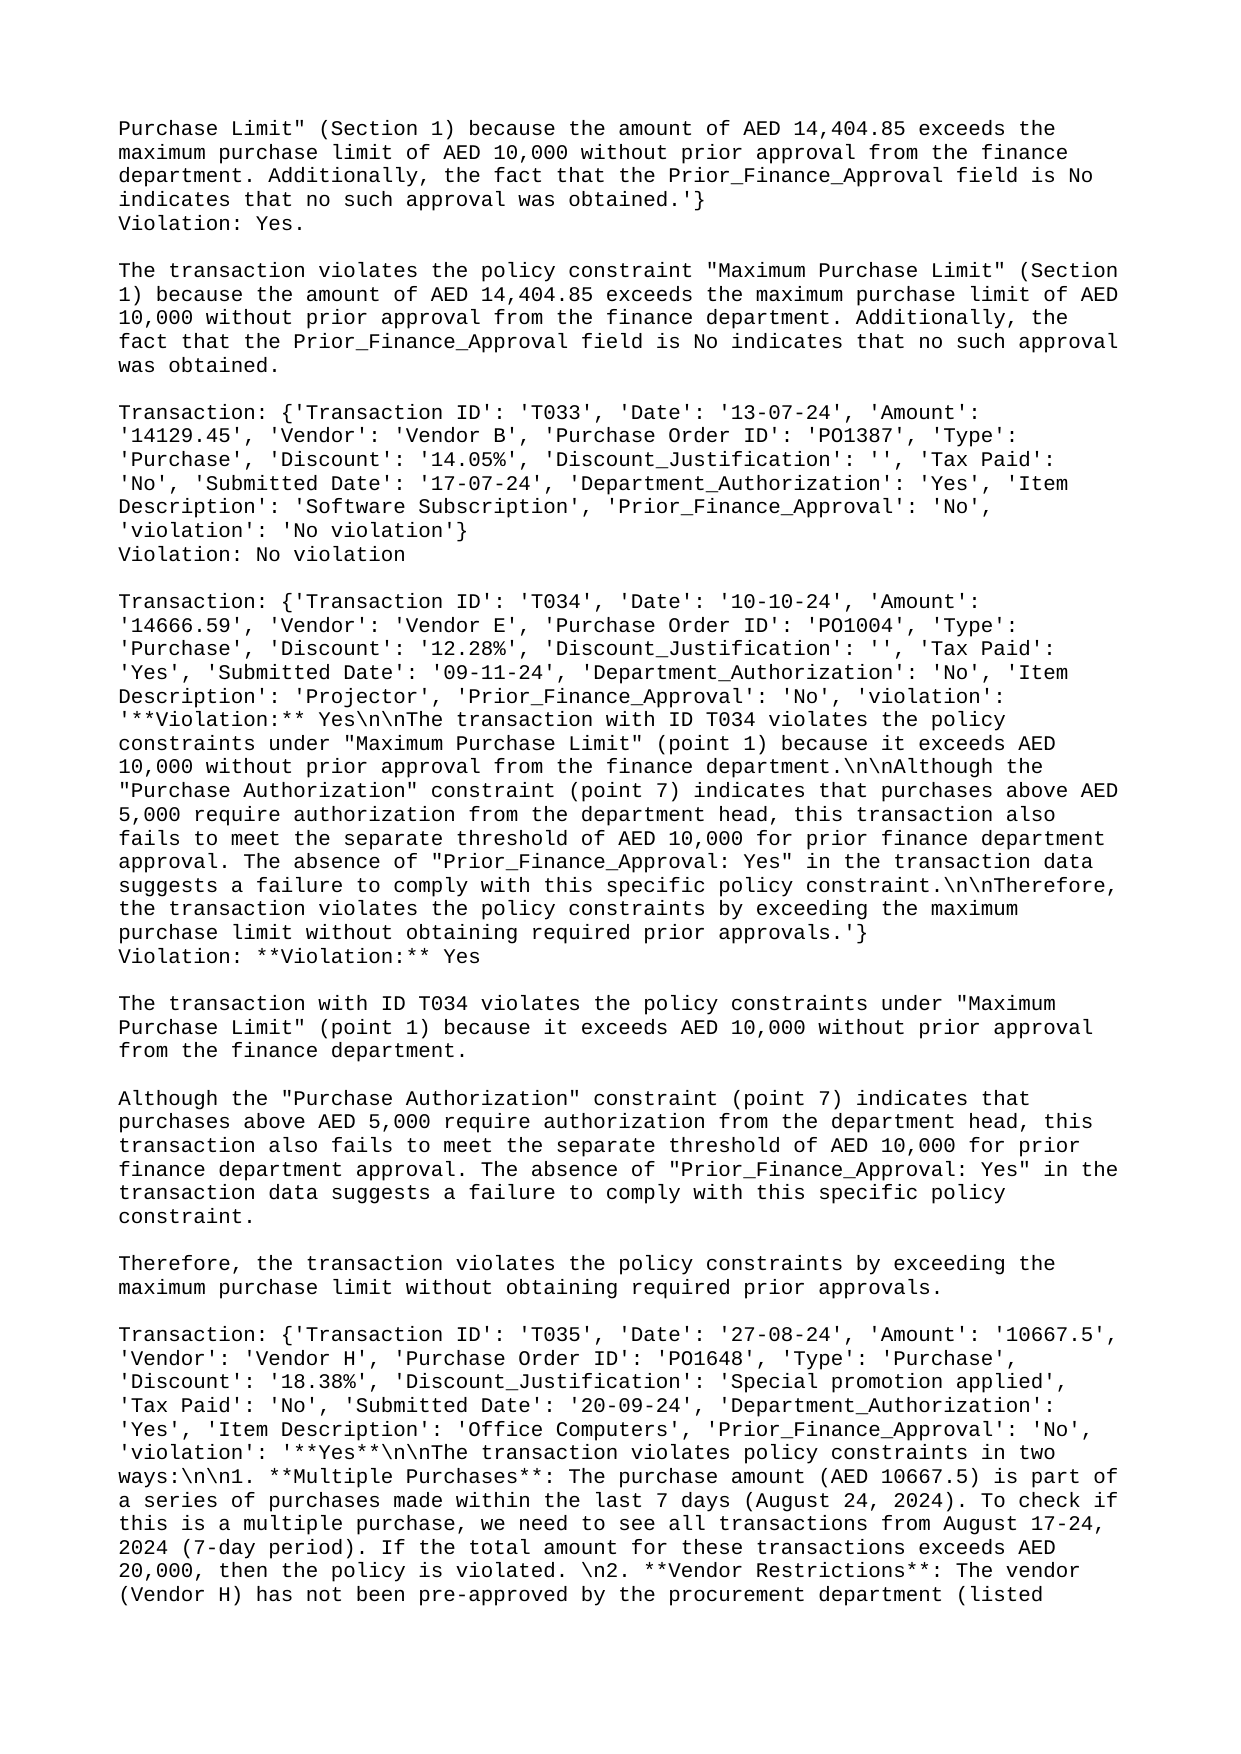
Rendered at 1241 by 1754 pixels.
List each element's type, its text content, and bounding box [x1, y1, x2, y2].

text Transaction: {'Transaction ID': 'T034', 'Date': '10-10-24', 'Amount': '14666.59', 'Vendor': 'Vendor E', 'Purchase Order ID': 'PO1004', 'Type': 'Purchase', 'Discount': '12.28%', 'Discount_Justification': '', 'Tax Paid': 'Yes', 'Submitted Date': '09-11-24', 'Department_Authorization': 'No', 'Item Description': 'Projector', 'Prior_Finance_Approval': 'No', 'violation': '**Violation:** Yes\n\nThe transaction with ID T034 violates the policy constraints under "Maximum Purchase Limit" (point 1) because it exceeds AED 10,000 without prior approval from the finance department.\n\nAlthough the "Purchase Authorization" constraint (point 7) indicates that purchases above AED 5,000 require authorization from the department head, this transaction also fails to meet the separate threshold of AED 10,000 for prior finance department approval. The absence of "Prior_Finance_Approval: Yes" in the transaction data suggests a failure to comply with this specific policy constraint.\n\nTherefore, the transaction violates the policy constraints by exceeding the maximum purchase limit without obtaining required prior approvals.'} [118, 591, 1122, 946]
text The transaction with ID T034 violates the policy constraints under "Maximum Purchase Limit" (point 1) because it exceeds AED 10,000 without prior approval from the finance department. [118, 993, 1122, 1064]
text Transaction: {'Transaction ID': 'T033', 'Date': '13-07-24', 'Amount': '14129.45', 'Vendor': 'Vendor B', 'Purchase Order ID': 'PO1387', 'Type': 'Purchase', 'Discount': '14.05%', 'Discount_Justification': '', 'Tax Paid': 'No', 'Submitted Date': '17-07-24', 'Department_Authorization': 'Yes', 'Item Description': 'Software Subscription', 'Prior_Finance_Approval': 'No', 'violation': 'No violation'} [118, 402, 1122, 544]
text Transaction: {'Transaction ID': 'T035', 'Date': '27-08-24', 'Amount': '10667.5', 'Vendor': 'Vendor H', 'Purchase Order ID': 'PO1648', 'Type': 'Purchase', 'Discount': '18.38%', 'Discount_Justification': 'Special promotion applied', 'Tax Paid': 'No', 'Submitted Date': '20-09-24', 'Department_Authorization': 'Yes', 'Item Description': 'Office Computers', 'Prior_Finance_Approval': 'No', 'violation': '**Yes**\n\nThe transaction violates policy constraints in two ways:\n\n1. **Multiple Purchases**: The purchase amount (AED 10667.5) is part of a series of purchases made within the last 7 days (August 24, 2024). To check if this is a multiple purchase, we need to see all transactions from August 17-24, 2024 (7-day period). If the total amount for these transactions exceeds AED 20,000, then the policy is violated. \n2. **Vendor Restrictions**: The vendor (Vendor H) has not been pre-approved by the procurement department (listed [118, 1324, 1122, 1608]
text Although the "Purchase Authorization" constraint (point 7) indicates that purchases above AED 5,000 require authorization from the department head, this transaction also fails to meet the separate threshold of AED 10,000 for prior finance department approval. The absence of "Prior_Finance_Approval: Yes" in the transaction data suggests a failure to comply with this specific policy constraint. [118, 1088, 1122, 1229]
text Violation: No violation [118, 544, 1122, 567]
text The transaction violates the policy constraint "Maximum Purchase Limit" (Section 1) because the amount of AED 14,404.85 exceeds the maximum purchase limit of AED 10,000 without prior approval from the finance department. Additionally, the fact that the Prior_Finance_Approval field is No indicates that no such approval was obtained. [118, 260, 1122, 378]
text Violation: Yes. [118, 213, 1122, 236]
text Therefore, the transaction violates the policy constraints by exceeding the maximum purchase limit without obtaining required prior approvals. [118, 1253, 1122, 1300]
text Purchase Limit" (Section 1) because the amount of AED 14,404.85 exceeds the maximum purchase limit of AED 10,000 without prior approval from the finance department. Additionally, the fact that the Prior_Finance_Approval field is No indicates that no such approval was obtained.'} [118, 118, 1122, 213]
text Violation: **Violation:** Yes [118, 946, 1122, 969]
